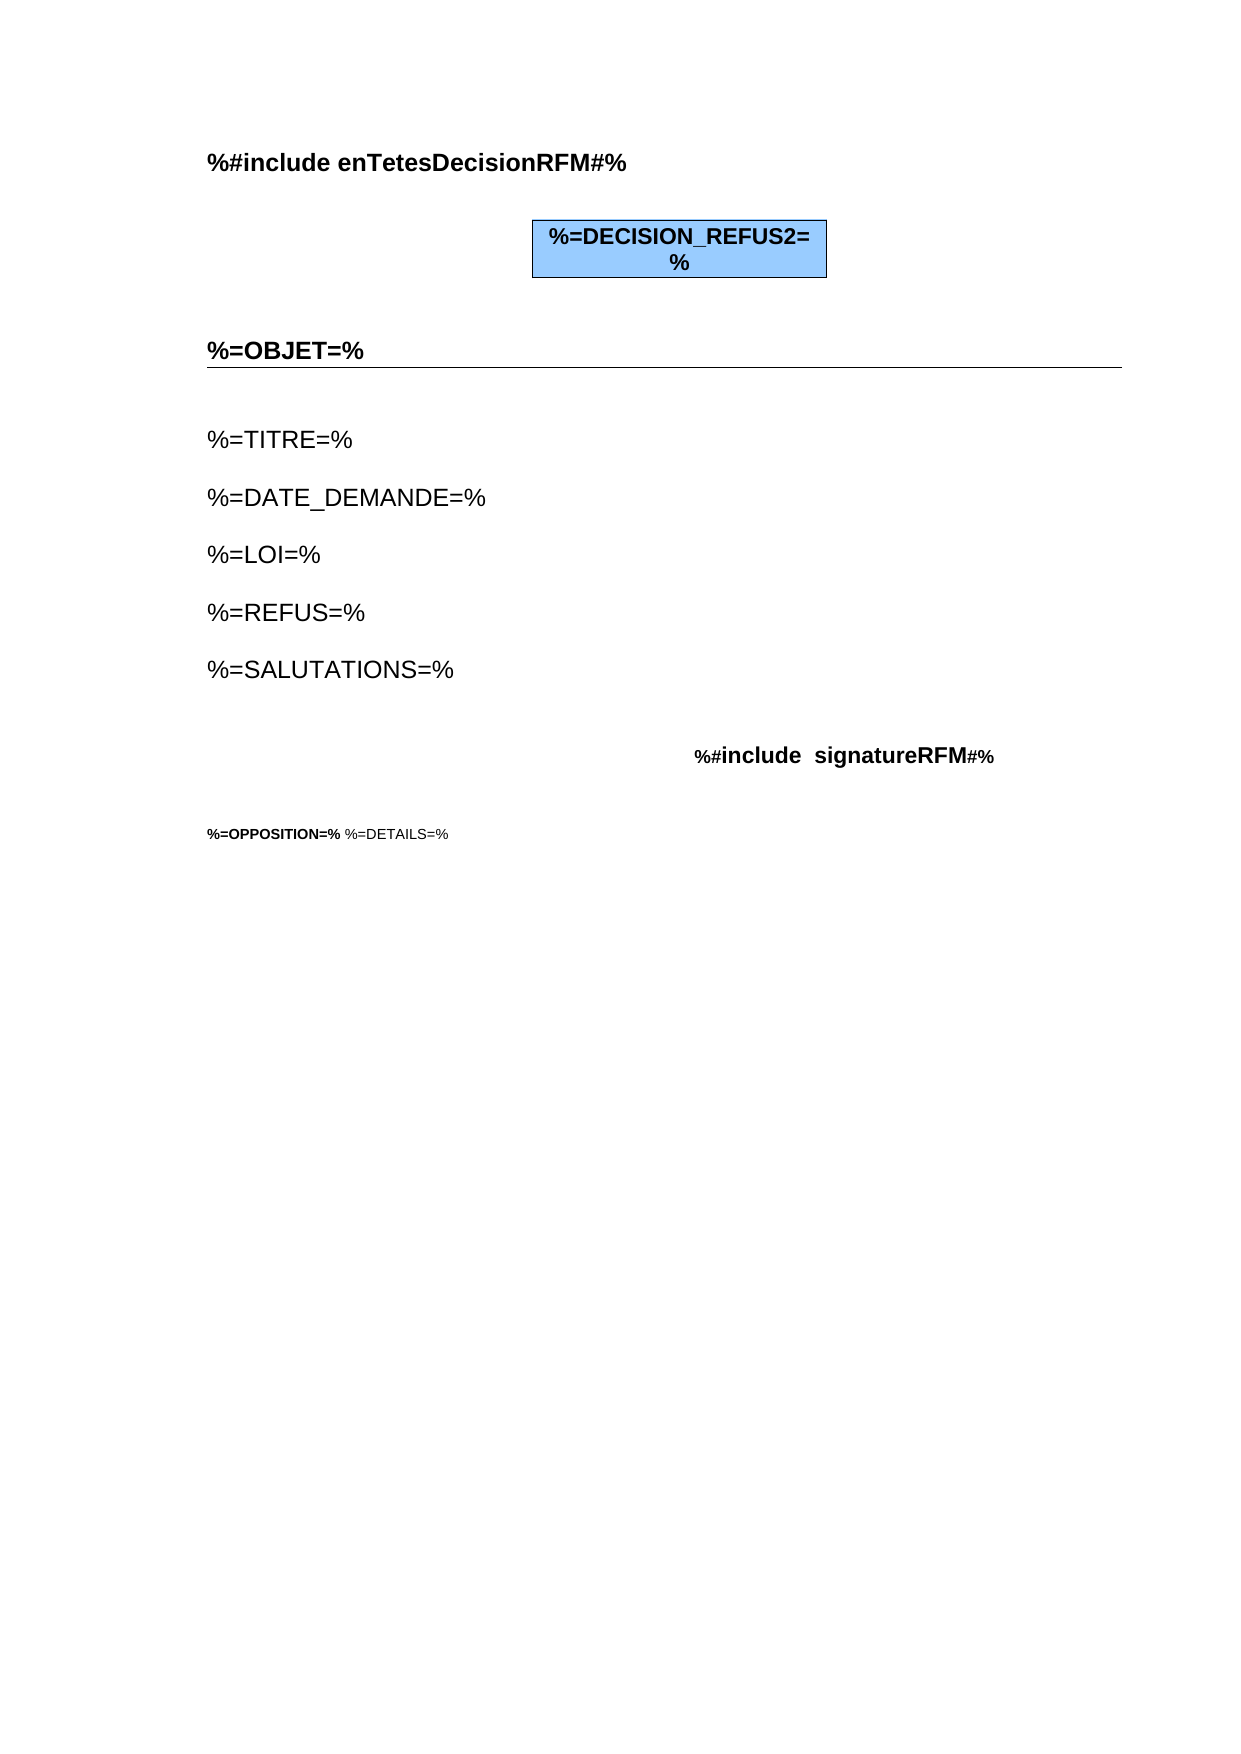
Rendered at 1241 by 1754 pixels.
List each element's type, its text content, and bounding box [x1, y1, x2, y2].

subtitle %=DECISION_REFUS2=% [533, 221, 826, 277]
text %=OPPOSITION=% %=DETAILS=% [207, 826, 1122, 842]
text %=TITRE=% [207, 425, 1122, 454]
text %=REFUS=% [207, 598, 1122, 627]
text %=DATE_DEMANDE=% [207, 483, 1122, 512]
text %#include signatureRFM#% [207, 742, 1122, 768]
text %=LOI=% [207, 540, 1122, 569]
text %=SALUTATIONS=% [207, 655, 1122, 684]
text %=OBJET=% [207, 336, 1122, 367]
text %#include enTetesDecisionRFM#% [207, 148, 1122, 176]
